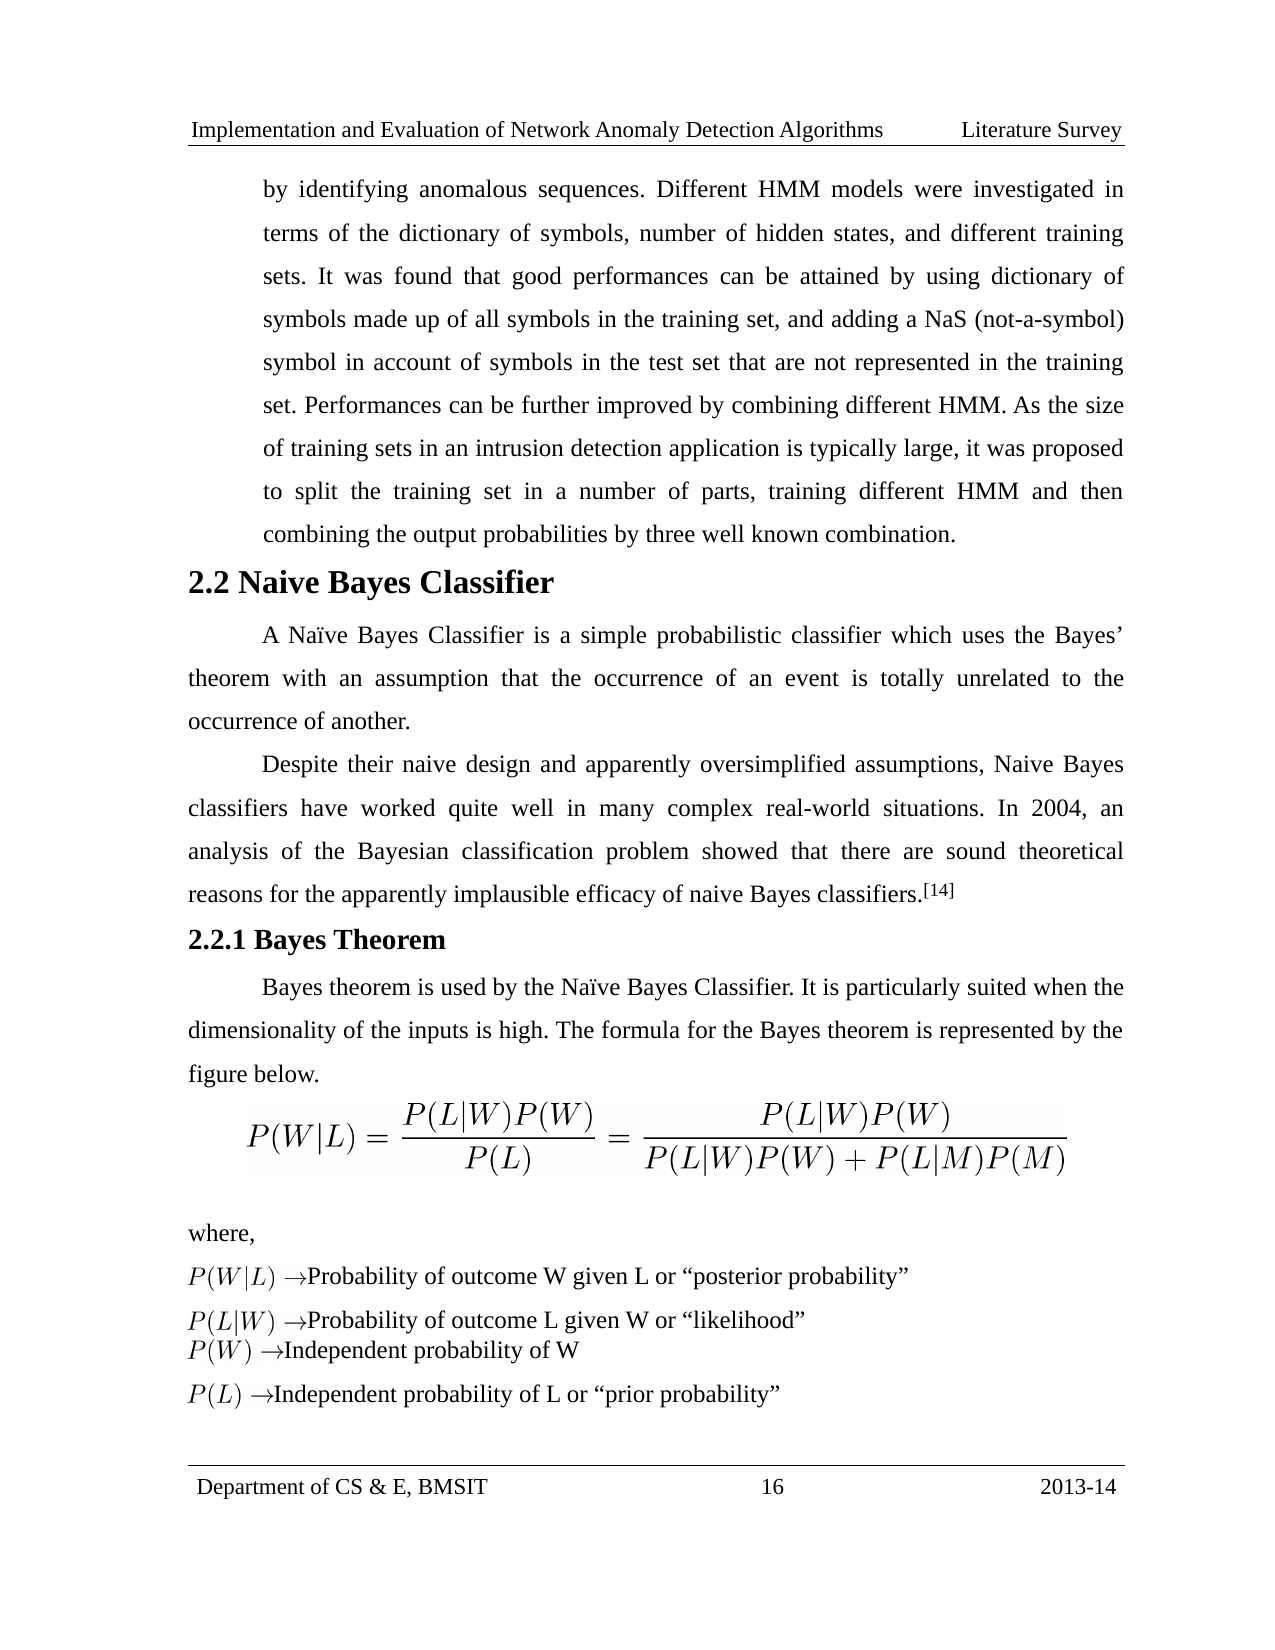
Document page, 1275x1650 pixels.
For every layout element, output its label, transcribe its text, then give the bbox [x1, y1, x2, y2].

picture [187, 1266, 307, 1291]
picture [246, 1101, 1067, 1176]
text Despite their naive design and apparently oversimplified assumptions, Naive Bayes classifiers have worked quite well in many complex real-world situations. In 2004, an analysis of the Bayesian classification problem showed that there are sound theoretical reasons for the apparently implausible efficacy of naive Bayes classifiers.[14] [188, 749, 1125, 908]
picture [187, 1310, 307, 1336]
picture [187, 1383, 274, 1409]
text Bayes theorem is used by the Naïve Bayes Classifier. It is particularly suited when the dimensionality of the inputs is high. The formula for the Bayes theorem is represented by the figure below. [188, 972, 1125, 1087]
text Independent probability of W [188, 1335, 1125, 1365]
text Independent probability of L or “prior probability” [188, 1379, 1125, 1409]
text Probability of outcome L given W or “likelihood” [188, 1306, 1125, 1335]
list by identifying anomalous sequences. Different HMM models were investigated in terms of the dictionary of symbols, number of hidden states, and different training sets. It was found that good performances can be attained by using dictionary of symbols made up of all symbols in the training set, and adding a NaS (not-a-symbol) symbol in account of symbols in the test set that are not represented in the training set. Performances can be further improved by combining different HMM. As the size of training sets in an intrusion detection application is typically large, it was proposed to split the training set in a number of parts, training different HMM and then combining the output probabilities by three well known combination. [225, 174, 1125, 548]
text where, [188, 1218, 1125, 1247]
subtitle 2.2.1 Bayes Theorem [188, 922, 1125, 956]
picture [187, 1339, 284, 1365]
text Probability of outcome W given L or “posterior probability” [188, 1261, 1125, 1291]
text A Naïve Bayes Classifier is a simple probabilistic classifier which uses the Bayes’ theorem with an assumption that the occurrence of an event is totally unrelated to the occurrence of another. [188, 620, 1125, 735]
subtitle 2.2 Naive Bayes Classifier [188, 563, 1125, 601]
